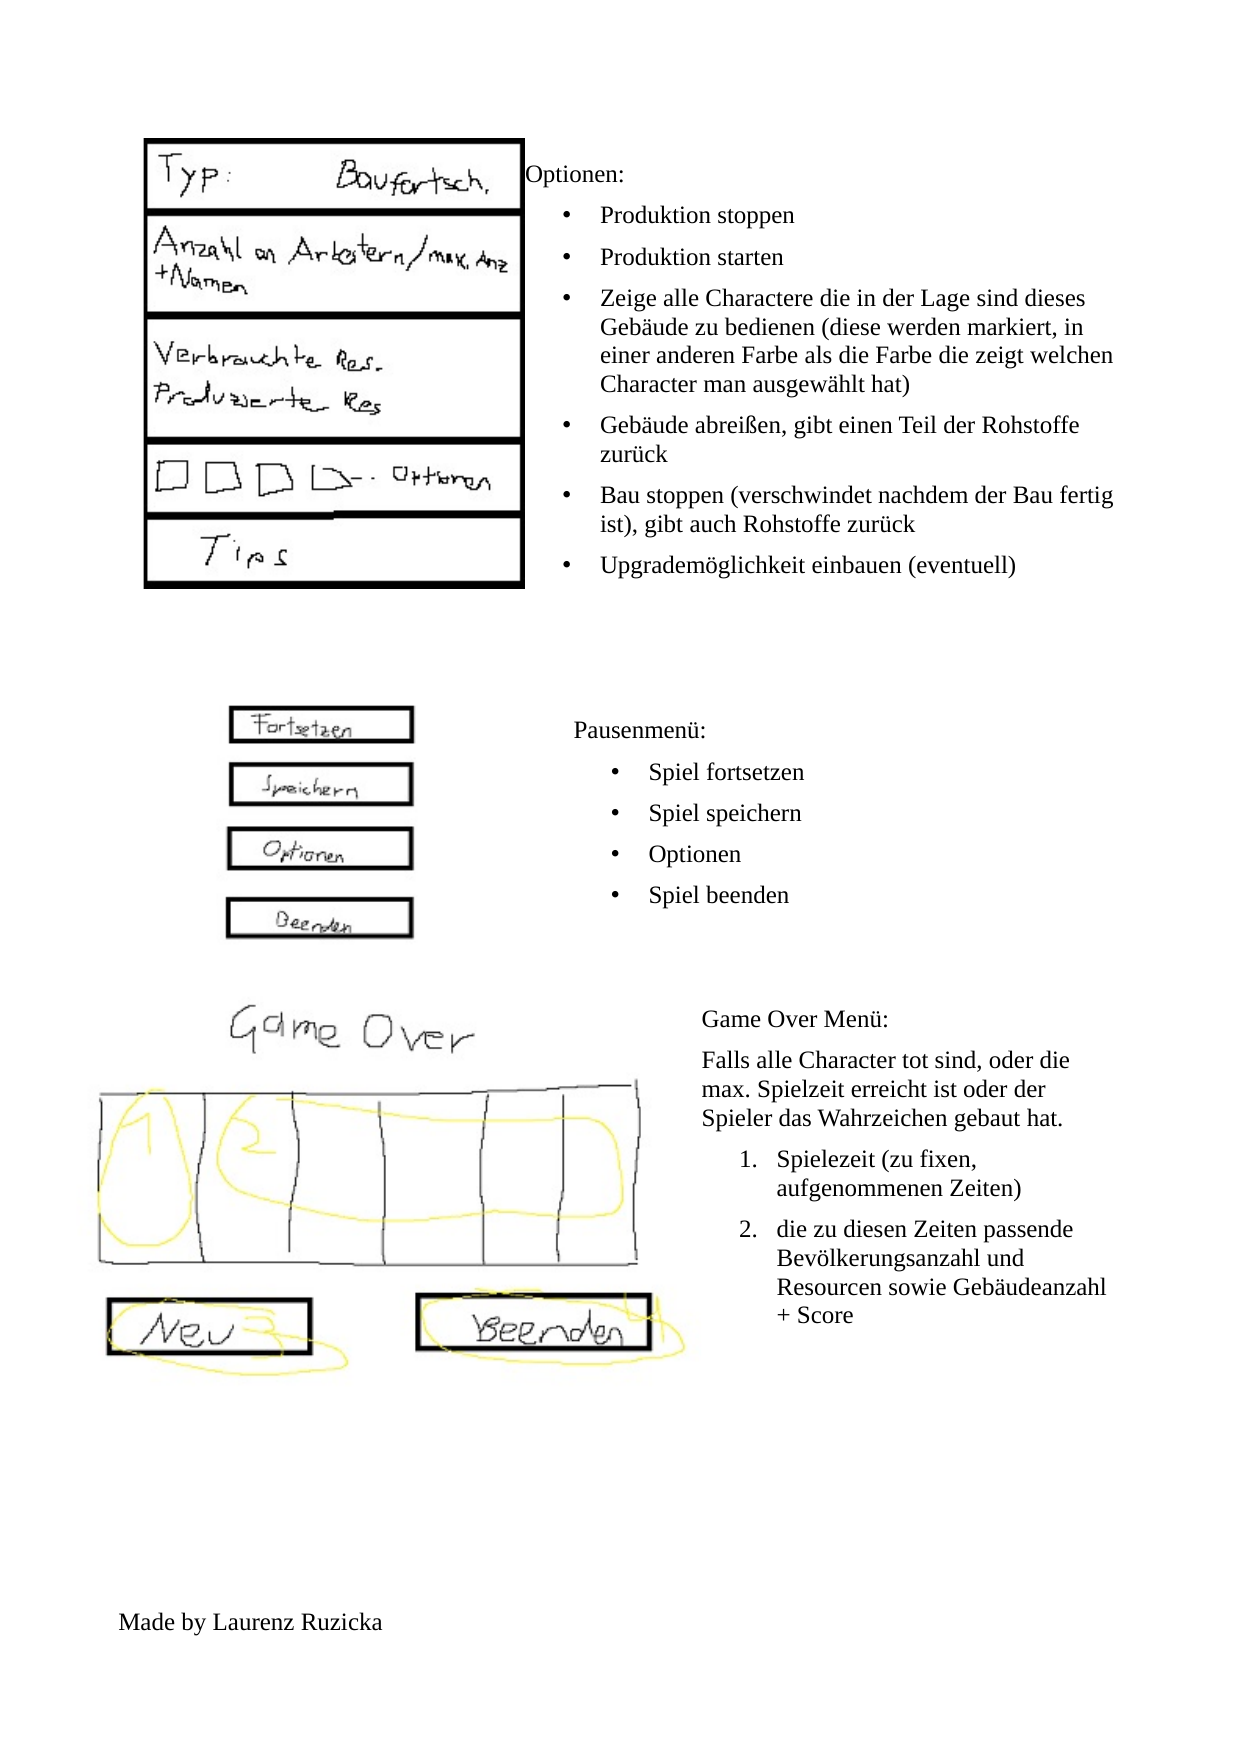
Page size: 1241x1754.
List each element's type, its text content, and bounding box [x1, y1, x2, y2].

list Spiel beenden [574, 881, 1122, 909]
picture [104, 681, 574, 960]
list Optionen [574, 839, 1122, 868]
list Produktion starten [525, 242, 1122, 271]
list Spiel fortsetzen [574, 757, 1122, 786]
picture [143, 138, 525, 589]
list Gebäude abreißen, gibt einen Teil der Rohstoffe zurück [525, 411, 1122, 468]
list Produktion stoppen [525, 201, 1122, 229]
list Upgrademöglichkeit einbauen (eventuell) [525, 551, 1122, 579]
text Falls alle Character tot sind, oder die max. Spielzeit erreicht ist oder der Spieler das Wahrzeichen gebaut hat. [702, 1046, 1122, 1132]
list Spiel speichern [574, 798, 1122, 827]
list Zeige alle Charactere die in der Lage sind dieses Gebäude zu bedienen (diese werden markiert, in einer anderen Farbe als die Farbe die zeigt welchen Character man ausgewählt hat) [525, 283, 1122, 398]
list Bau stoppen (verschwindet nachdem der Bau fertig ist), gibt auch Rohstoffe zurück [525, 481, 1122, 538]
text [118, 159, 143, 188]
list die zu diesen Zeiten passende Bevölkerungsanzahl und Resourcen sowie Gebäudeanzahl + Score [702, 1214, 1122, 1329]
list Spielezeit (zu fixen, aufgenommenen Zeiten) [702, 1144, 1122, 1202]
text Optionen: [525, 159, 1122, 188]
text Pausenmenü: [574, 716, 1122, 744]
text Game Over Menü: [702, 1004, 1122, 1033]
picture [76, 985, 702, 1390]
